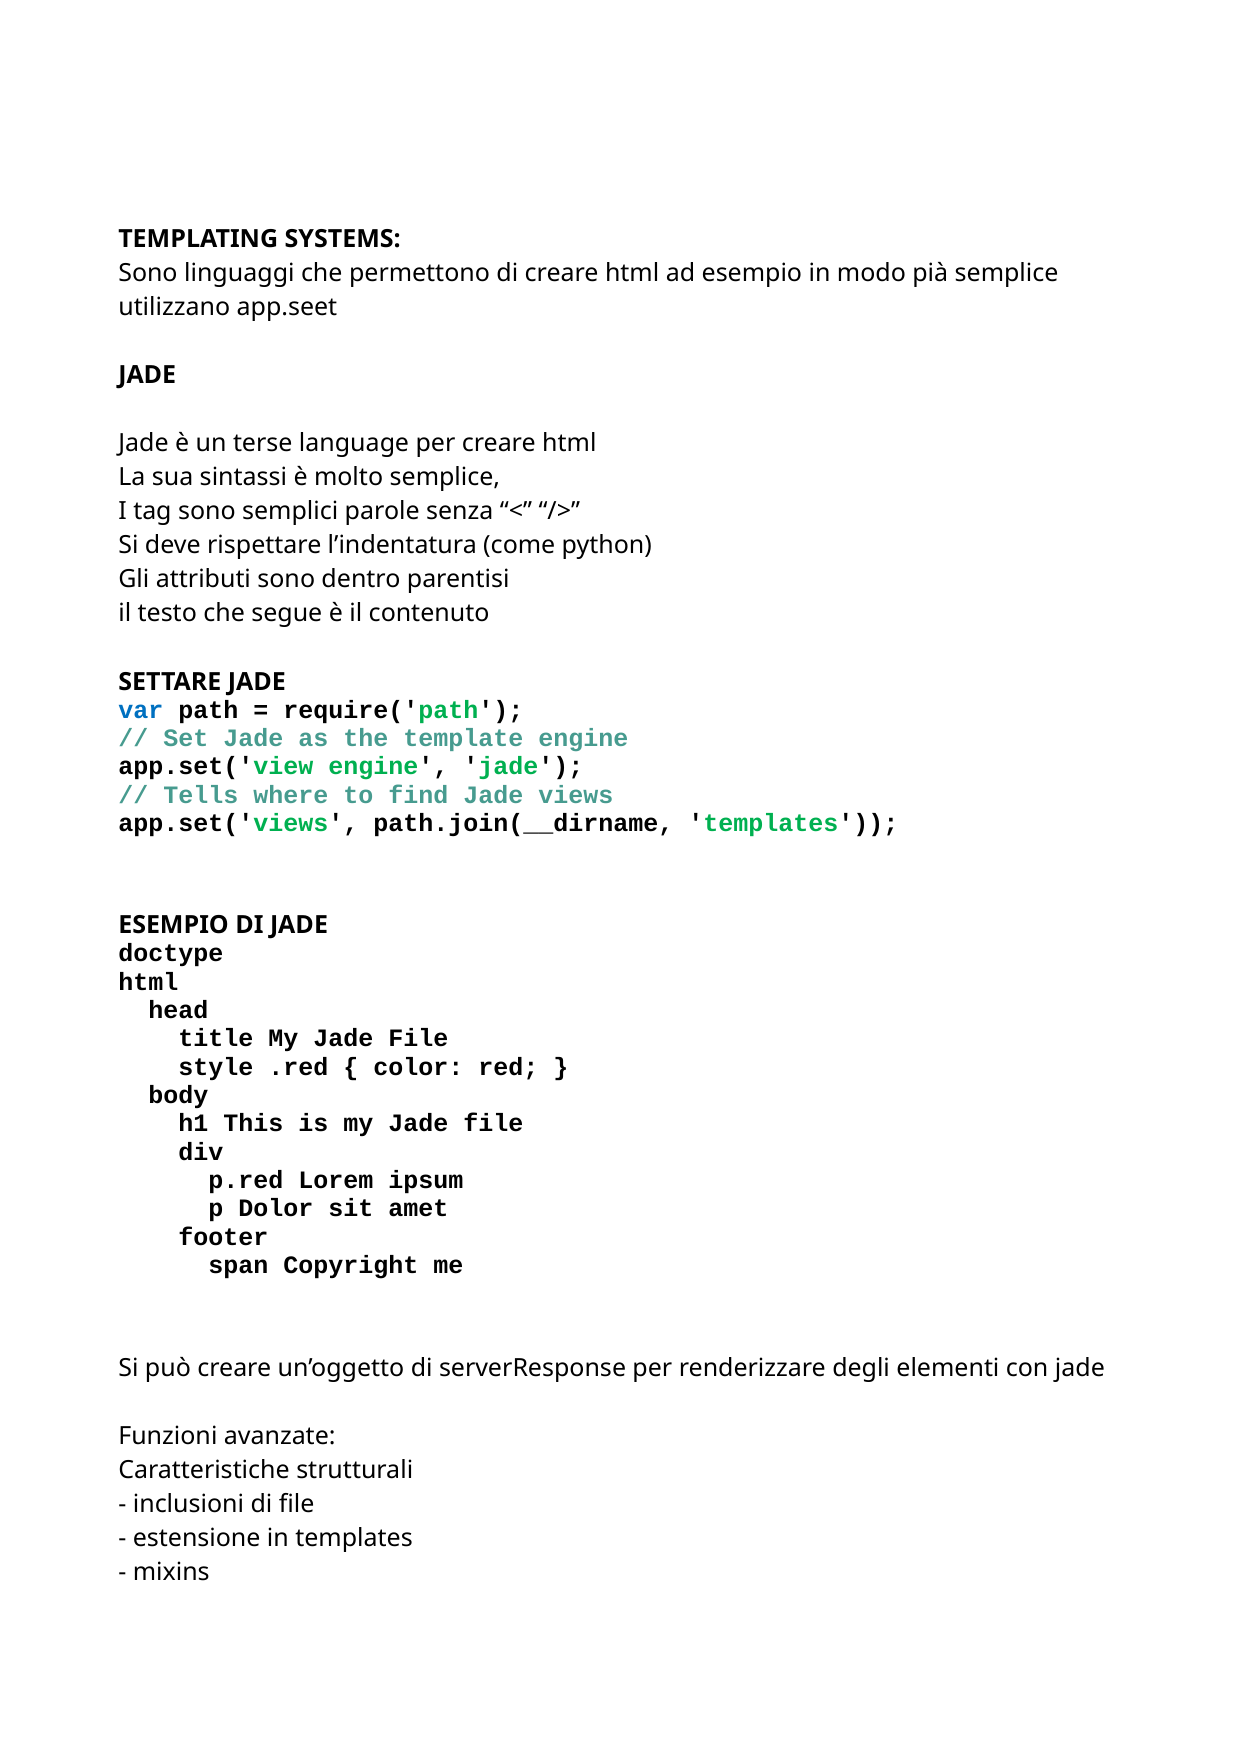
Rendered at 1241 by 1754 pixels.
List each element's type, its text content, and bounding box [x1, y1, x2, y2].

text p.red Lorem ipsum [118, 1168, 1122, 1196]
text h1 This is my Jade file [118, 1111, 1122, 1139]
text La sua sintassi è molto semplice, [118, 459, 1122, 493]
text style .red { color: red; } [118, 1054, 1122, 1083]
text JADE [118, 357, 1122, 391]
text app.set('views', path.join(__dirname, 'templates')); [118, 811, 1122, 839]
text p Dolor sit amet [118, 1196, 1122, 1224]
text Caratteristiche strutturali [118, 1451, 1122, 1485]
text Si può creare un’oggetto di serverResponse per renderizzare degli elementi con jade [118, 1349, 1122, 1383]
text div [118, 1139, 1122, 1168]
text Si deve rispettare l’indentatura (come python) [118, 527, 1122, 561]
text TEMPLATING SYSTEMS: [118, 220, 1122, 254]
text ESEMPIO DI JADE [118, 907, 1122, 941]
text body [118, 1083, 1122, 1111]
text html [118, 969, 1122, 998]
text Gli attributi sono dentro parentisi [118, 561, 1122, 595]
text Jade è un terse language per creare html [118, 425, 1122, 459]
text doctype [118, 941, 1122, 969]
text // Tells where to find Jade views [118, 782, 1122, 811]
text il testo che segue è il contenuto [118, 595, 1122, 629]
text footer [118, 1224, 1122, 1253]
text Sono linguaggi che permettono di creare html ad esempio in modo pià semplice [118, 254, 1122, 288]
text SETTARE JADE [118, 663, 1122, 697]
text // Set Jade as the template engine [118, 726, 1122, 754]
text I tag sono semplici parole senza “<” “/>” [118, 493, 1122, 527]
text - estensione in templates [118, 1519, 1122, 1553]
text app.set('view engine', 'jade'); [118, 754, 1122, 782]
text span Copyright me [118, 1253, 1122, 1281]
text - inclusioni di file [118, 1485, 1122, 1519]
text utilizzano app.seet [118, 288, 1122, 322]
text Funzioni avanzate: [118, 1417, 1122, 1451]
text title My Jade File [118, 1026, 1122, 1054]
text var path = require('path'); [118, 697, 1122, 726]
text - mixins [118, 1553, 1122, 1588]
text head [118, 998, 1122, 1026]
